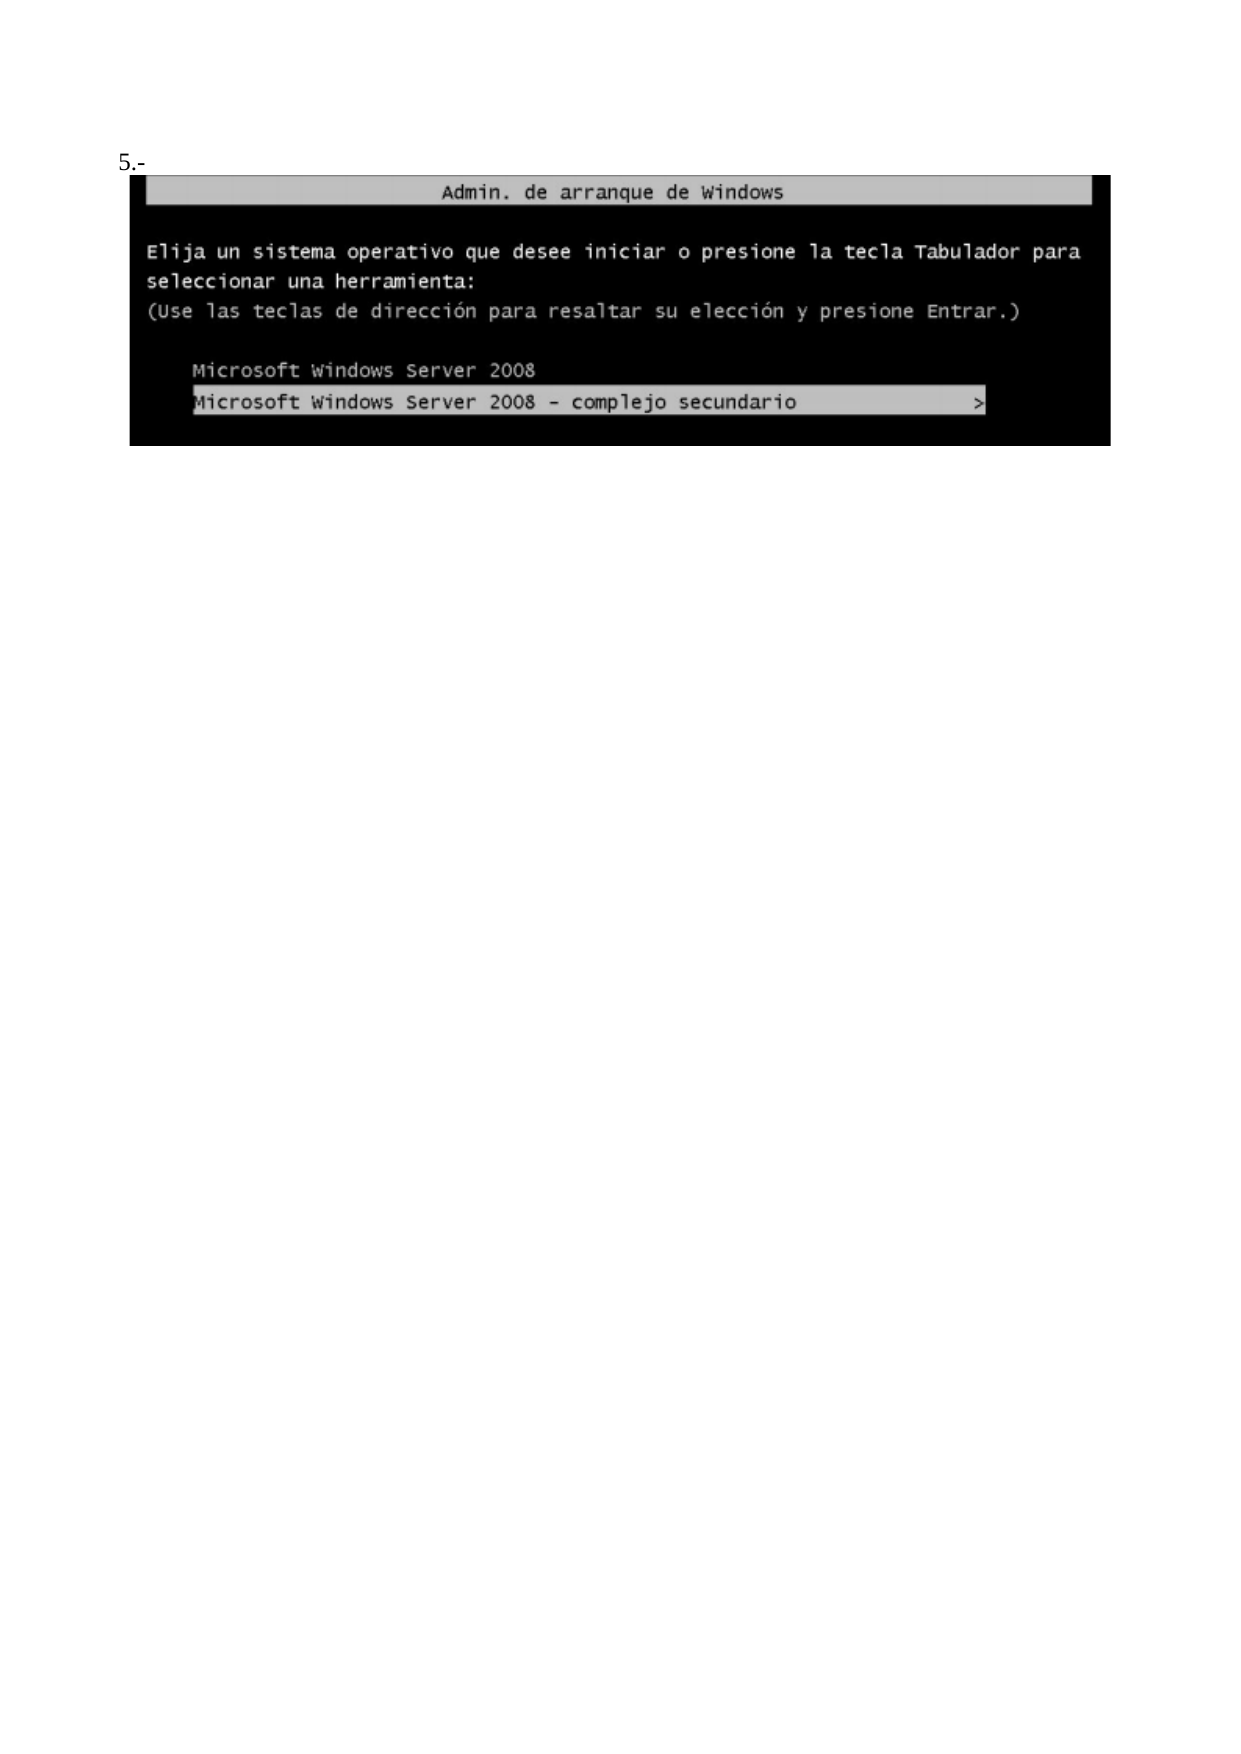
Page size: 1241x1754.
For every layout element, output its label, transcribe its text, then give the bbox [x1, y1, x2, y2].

picture [129, 175, 1111, 446]
text 5.- [118, 147, 1122, 176]
